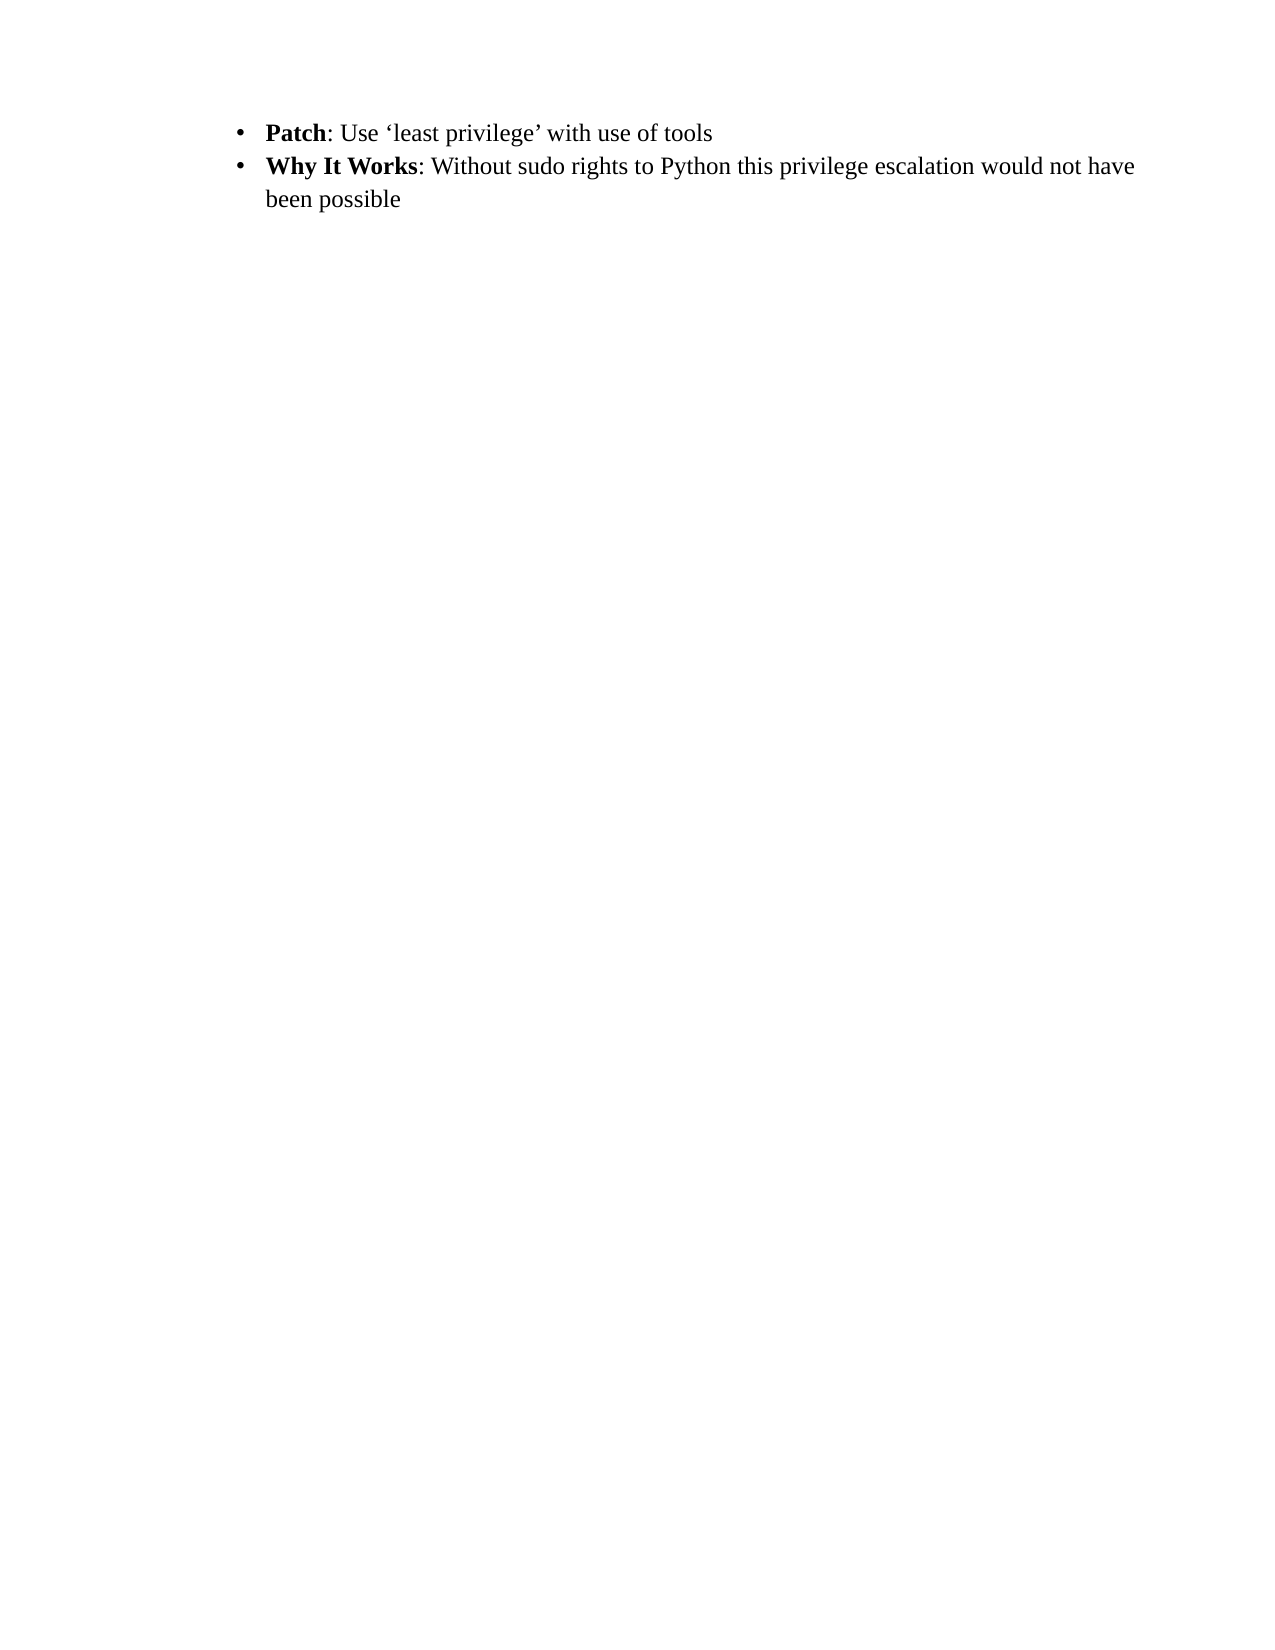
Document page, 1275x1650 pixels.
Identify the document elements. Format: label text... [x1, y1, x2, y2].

list Why It Works: Without sudo rights to Python this privilege escalation would not have been possible [236, 151, 1157, 213]
list Patch: Use ‘least privilege’ with use of tools [236, 118, 1157, 147]
